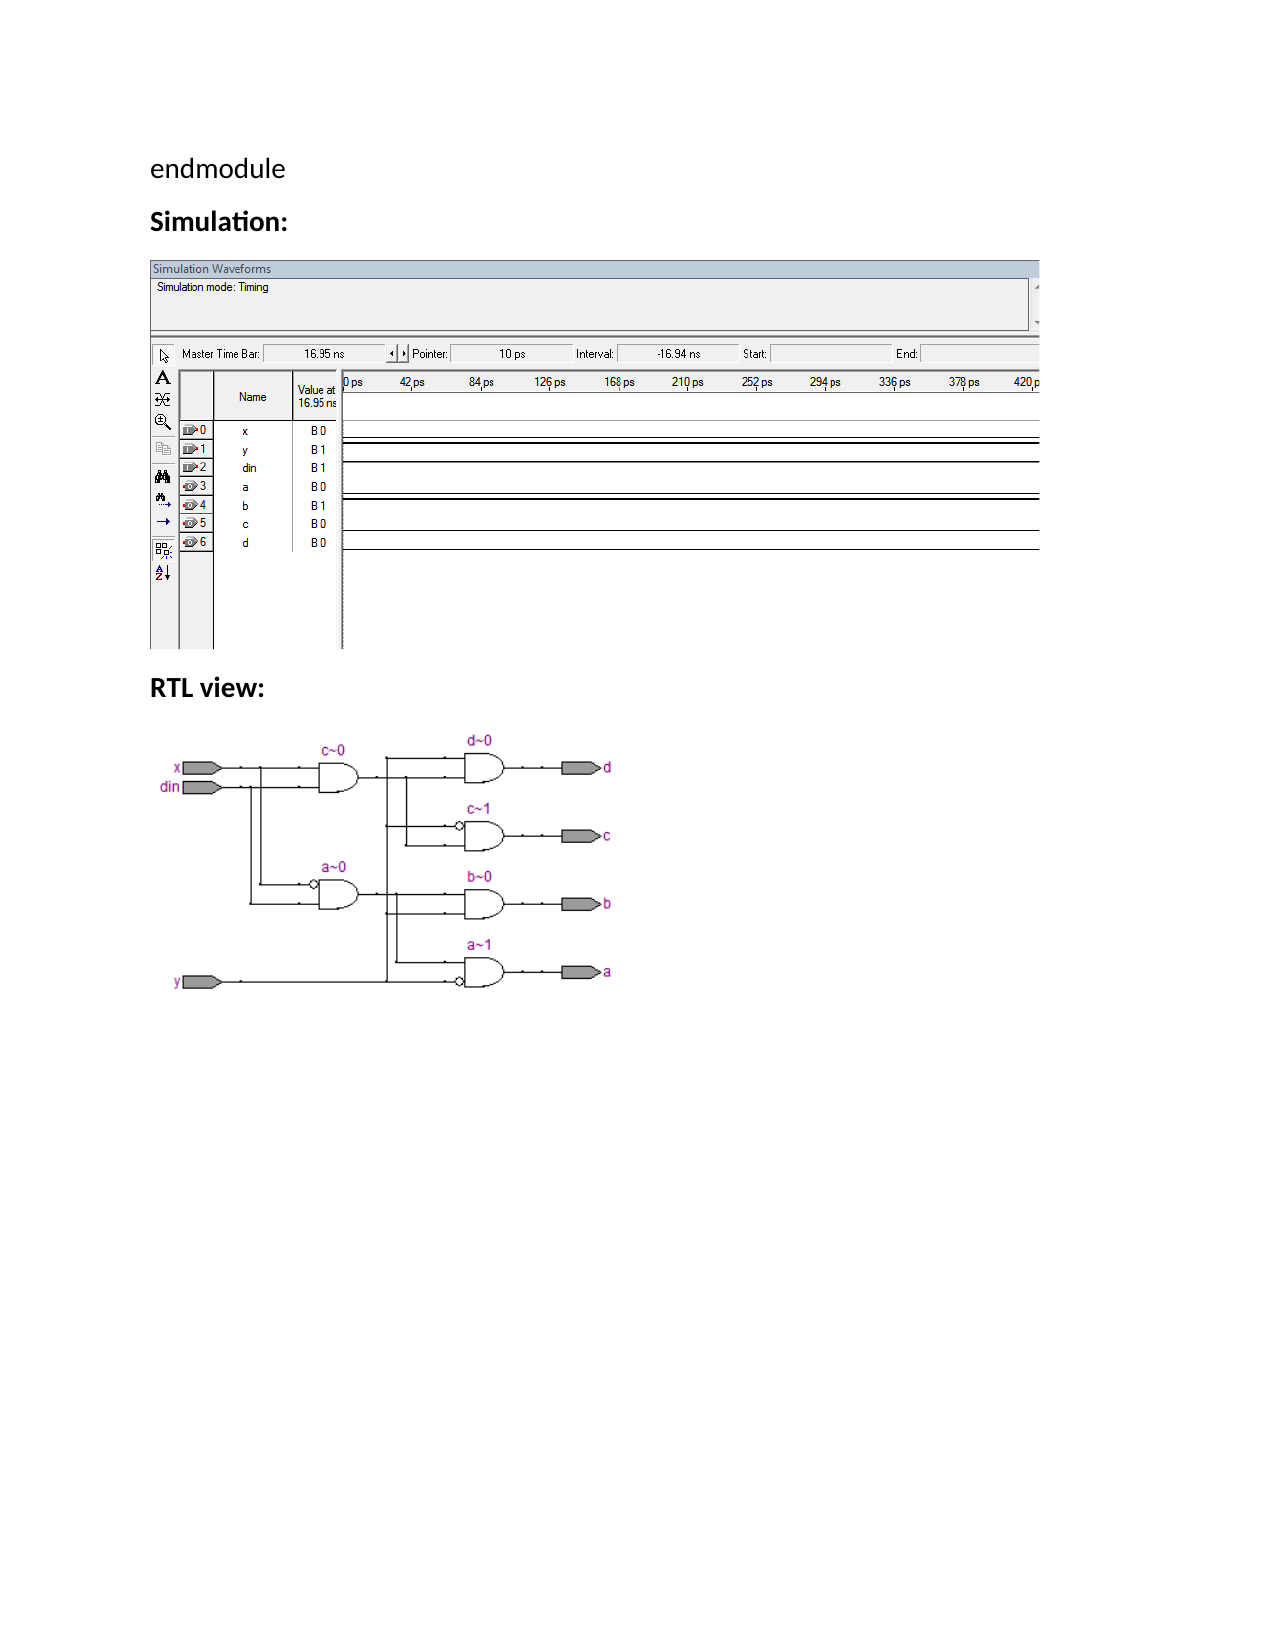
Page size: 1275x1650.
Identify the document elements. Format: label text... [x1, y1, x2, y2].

picture [150, 726, 624, 994]
picture [150, 260, 1040, 649]
text endmodule [150, 150, 1125, 186]
text Simulation: [150, 203, 1125, 239]
text RTL view: [150, 669, 1125, 705]
